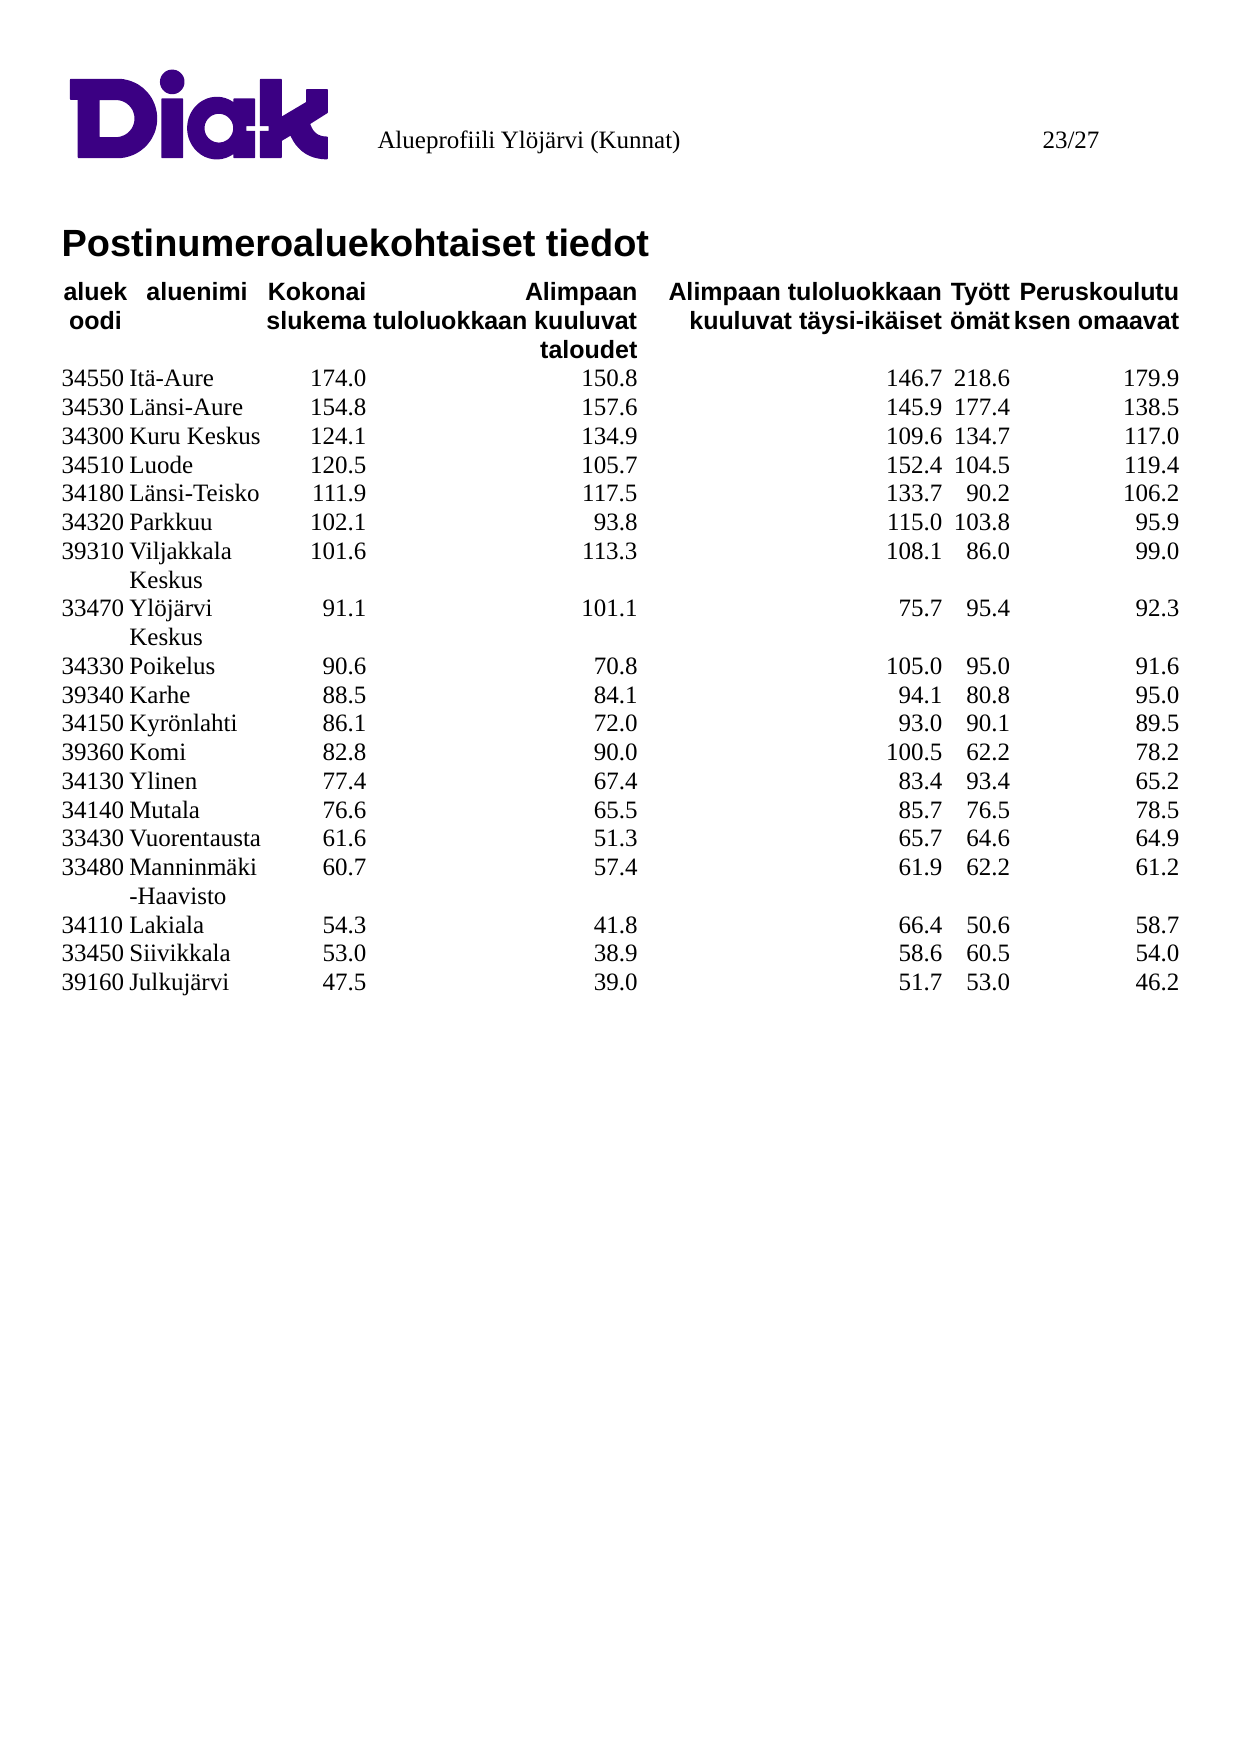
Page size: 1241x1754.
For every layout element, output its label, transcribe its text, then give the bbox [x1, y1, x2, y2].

table_cell 58.6 [637, 939, 942, 967]
table_cell 39310 [61, 536, 129, 593]
table_cell 78.2 [1010, 737, 1179, 766]
table_cell 34180 [61, 479, 129, 507]
table_cell 218.6 [942, 364, 1010, 392]
table_cell 39160 [61, 967, 129, 996]
table_header Alimpaan tuloluokkaan kuuluvat täysi-ikäiset [637, 277, 942, 363]
table_cell 157.6 [366, 392, 637, 421]
table_cell 64.9 [1010, 824, 1179, 852]
table_cell 60.5 [942, 939, 1010, 967]
table_cell 83.4 [637, 766, 942, 795]
table_cell 84.1 [366, 680, 637, 708]
table_cell 101.6 [265, 536, 366, 593]
table_cell 92.3 [1010, 594, 1179, 651]
table_cell 58.7 [1010, 910, 1179, 938]
table_cell Komi [129, 737, 264, 766]
table_cell 75.7 [637, 594, 942, 651]
table_cell 33430 [61, 824, 129, 852]
table_cell 117.0 [1010, 421, 1179, 450]
table_cell 34320 [61, 507, 129, 536]
table_cell Julkujärvi [129, 967, 264, 996]
table_cell Mutala [129, 795, 264, 823]
table_cell 34300 [61, 421, 129, 450]
table_cell 95.9 [1010, 507, 1179, 536]
table_cell 33450 [61, 939, 129, 967]
table_cell Ylinen [129, 766, 264, 795]
table_cell 154.8 [265, 392, 366, 421]
table_cell 150.8 [366, 364, 637, 392]
table_cell 61.2 [1010, 852, 1179, 910]
table_cell 54.3 [265, 910, 366, 938]
table_cell Parkkuu [129, 507, 264, 536]
table_cell 93.4 [942, 766, 1010, 795]
table_cell 46.2 [1010, 967, 1179, 996]
table_cell 119.4 [1010, 450, 1179, 478]
table_cell 64.6 [942, 824, 1010, 852]
table_cell Länsi-Aure [129, 392, 264, 421]
table_cell 134.9 [366, 421, 637, 450]
table_cell 41.8 [366, 910, 637, 938]
table_cell 104.5 [942, 450, 1010, 478]
table_cell 65.7 [637, 824, 942, 852]
table_cell 133.7 [637, 479, 942, 507]
table_cell 95.4 [942, 594, 1010, 651]
table_header aluenimi [129, 277, 264, 363]
table_cell 113.3 [366, 536, 637, 593]
table_cell 65.2 [1010, 766, 1179, 795]
table_cell 102.1 [265, 507, 366, 536]
table_cell 33480 [61, 852, 129, 910]
table_cell Vuorentausta [129, 824, 264, 852]
table_cell 86.0 [942, 536, 1010, 593]
table_cell 91.1 [265, 594, 366, 651]
table_cell 51.3 [366, 824, 637, 852]
table_cell Kuru Keskus [129, 421, 264, 450]
table_cell 34130 [61, 766, 129, 795]
table_cell Viljakkala Keskus [129, 536, 264, 593]
table_cell 86.1 [265, 709, 366, 737]
table_cell 174.0 [265, 364, 366, 392]
table_cell 34330 [61, 651, 129, 680]
table_cell 72.0 [366, 709, 637, 737]
table_cell 138.5 [1010, 392, 1179, 421]
table_cell 34530 [61, 392, 129, 421]
table_cell 57.4 [366, 852, 637, 910]
table_cell 78.5 [1010, 795, 1179, 823]
table_cell 106.2 [1010, 479, 1179, 507]
table_cell 34550 [61, 364, 129, 392]
table_cell 103.8 [942, 507, 1010, 536]
table_cell 109.6 [637, 421, 942, 450]
table_cell 94.1 [637, 680, 942, 708]
table_cell Lakiala [129, 910, 264, 938]
table_cell Ylöjärvi Keskus [129, 594, 264, 651]
table_cell Manninmäki-Haavisto [129, 852, 264, 910]
table_cell 51.7 [637, 967, 942, 996]
table_cell Länsi-Teisko [129, 479, 264, 507]
table_cell 53.0 [265, 939, 366, 967]
table_cell 67.4 [366, 766, 637, 795]
table_header aluekoodi [61, 277, 129, 363]
table_cell 105.7 [366, 450, 637, 478]
table_cell 39340 [61, 680, 129, 708]
table_cell 115.0 [637, 507, 942, 536]
table_cell Luode [129, 450, 264, 478]
table_cell 61.9 [637, 852, 942, 910]
table_cell Kyrönlahti [129, 709, 264, 737]
table_cell 54.0 [1010, 939, 1179, 967]
table_cell 152.4 [637, 450, 942, 478]
table_cell 100.5 [637, 737, 942, 766]
table_cell 34150 [61, 709, 129, 737]
table_cell 38.9 [366, 939, 637, 967]
table_cell Karhe [129, 680, 264, 708]
table_cell 60.7 [265, 852, 366, 910]
table_header Kokonaislukema [265, 277, 366, 363]
subtitle Postinumeroaluekohtaiset tiedot [61, 221, 1179, 265]
table_header Peruskoulutuksen omaavat [1010, 277, 1179, 363]
table_cell 105.0 [637, 651, 942, 680]
table_cell 124.1 [265, 421, 366, 450]
table_cell 134.7 [942, 421, 1010, 450]
table_cell 62.2 [942, 852, 1010, 910]
table_cell 108.1 [637, 536, 942, 593]
table_cell 95.0 [1010, 680, 1179, 708]
table_cell 101.1 [366, 594, 637, 651]
table_cell 91.6 [1010, 651, 1179, 680]
table_cell 85.7 [637, 795, 942, 823]
table_cell 117.5 [366, 479, 637, 507]
table_cell 90.2 [942, 479, 1010, 507]
table_cell 90.1 [942, 709, 1010, 737]
table_cell 47.5 [265, 967, 366, 996]
table_cell 39360 [61, 737, 129, 766]
table_cell 62.2 [942, 737, 1010, 766]
table_cell 61.6 [265, 824, 366, 852]
table_cell 179.9 [1010, 364, 1179, 392]
table_cell Siivikkala [129, 939, 264, 967]
table_cell 95.0 [942, 651, 1010, 680]
table_cell 99.0 [1010, 536, 1179, 593]
table_cell Poikelus [129, 651, 264, 680]
table_cell 53.0 [942, 967, 1010, 996]
table_cell 34110 [61, 910, 129, 938]
table_cell 93.0 [637, 709, 942, 737]
table_cell 93.8 [366, 507, 637, 536]
table_cell 65.5 [366, 795, 637, 823]
table_cell 146.7 [637, 364, 942, 392]
table_cell 120.5 [265, 450, 366, 478]
table_cell 76.6 [265, 795, 366, 823]
table_cell 82.8 [265, 737, 366, 766]
table_cell 90.6 [265, 651, 366, 680]
table_cell Itä-Aure [129, 364, 264, 392]
table_cell 34140 [61, 795, 129, 823]
table_cell 80.8 [942, 680, 1010, 708]
table_cell 33470 [61, 594, 129, 651]
table_cell 76.5 [942, 795, 1010, 823]
table_cell 90.0 [366, 737, 637, 766]
table_cell 88.5 [265, 680, 366, 708]
table_cell 50.6 [942, 910, 1010, 938]
table_cell 89.5 [1010, 709, 1179, 737]
table_header Työttömät [942, 277, 1010, 363]
table_cell 111.9 [265, 479, 366, 507]
table_cell 34510 [61, 450, 129, 478]
table_cell 177.4 [942, 392, 1010, 421]
table_cell 77.4 [265, 766, 366, 795]
table_cell 145.9 [637, 392, 942, 421]
table_header Alimpaan tuloluokkaan kuuluvat taloudet [366, 277, 637, 363]
table_cell 66.4 [637, 910, 942, 938]
table_cell 39.0 [366, 967, 637, 996]
table_cell 70.8 [366, 651, 637, 680]
